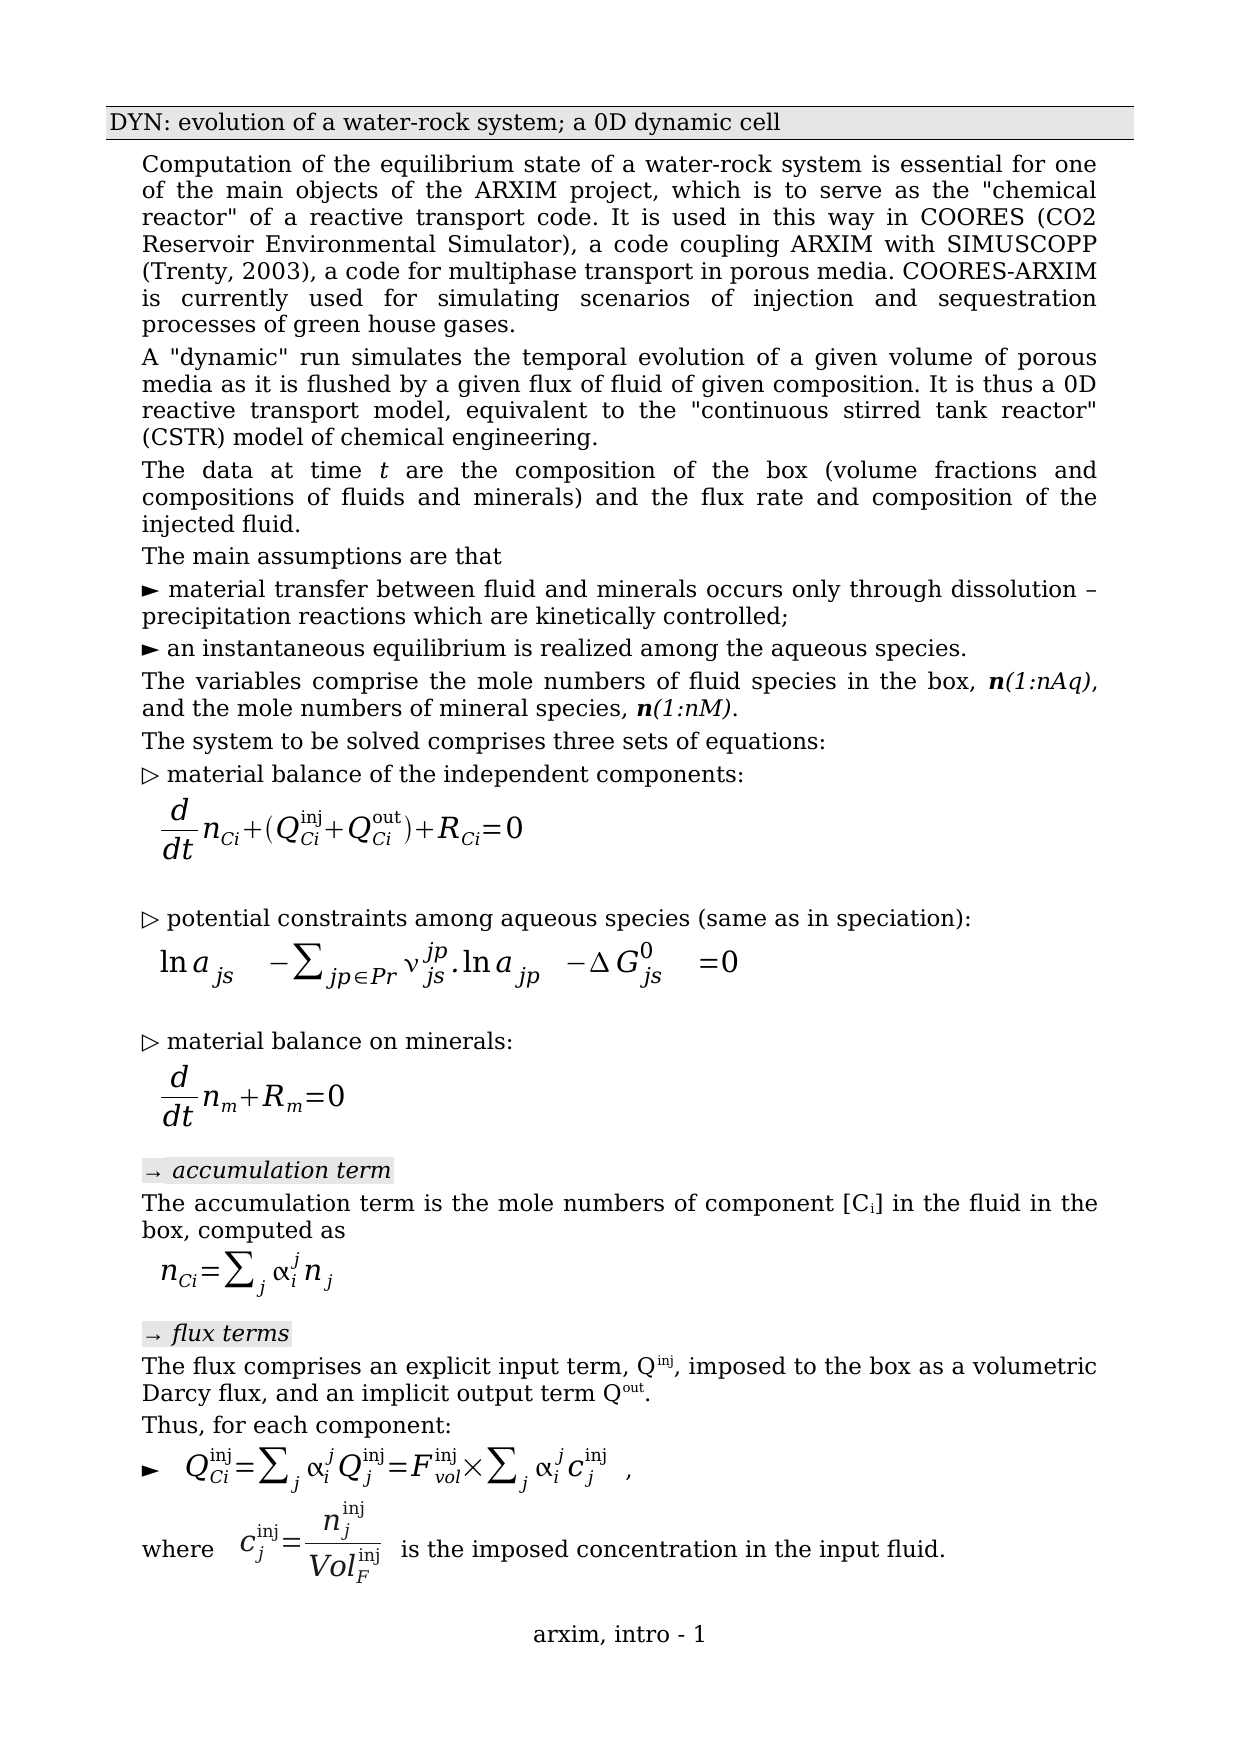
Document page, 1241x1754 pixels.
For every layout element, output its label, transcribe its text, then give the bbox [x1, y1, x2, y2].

text ▷ material balance on minerals: [142, 1028, 1098, 1055]
text The variables comprise the mole numbers of fluid species in the box, n(1:nAq), and the mole numbers of mineral species, n(1:nM). [142, 668, 1098, 722]
text Thus, for each component: [142, 1413, 1098, 1439]
text ► material transfer between fluid and minerals occurs only through dissolution – precipitation reactions which are kinetically controlled; [142, 576, 1098, 630]
text The main assumptions are that [142, 543, 1098, 570]
subtitle DYN: evolution of a water-rock system; a 0D dynamic cell [106, 107, 1134, 139]
text The system to be solved comprises three sets of equations: [142, 728, 1098, 755]
text ► an instantaneous equilibrium is realized among the aqueous species. [142, 636, 1098, 662]
subtitle → accumulation term [394, 1157, 1134, 1184]
subtitle → flux terms [292, 1321, 1134, 1347]
text ▷ material balance of the independent components: [142, 761, 1098, 788]
text where is the imposed concentration in the input fluid. [142, 1499, 1098, 1588]
text The accumulation term is the mole numbers of component [Ci] in the fluid in the box, computed as [142, 1190, 1098, 1243]
text The flux comprises an explicit input term, Qinj, imposed to the box as a volumetric Darcy flux, and an implicit output term Qout. [142, 1353, 1098, 1407]
text Computation of the equilibrium state of a water-rock system is essential for one of the main objects of the ARXIM project, which is to serve as the "chemical reactor" of a reactive transport code. It is used in this way in COORES (CO2 Reservoir Environmental Simulator), a code coupling ARXIM with SIMUSCOPP (Trenty, 2003), a code for multiphase transport in porous media. COORES-ARXIM is currently used for simulating scenarios of injection and sequestration processes of green house gases. [142, 151, 1098, 338]
text A "dynamic" run simulates the temporal evolution of a given volume of porous media as it is flushed by a given flux of fluid of given composition. It is thus a 0D reactive transport model, equivalent to the "continuous stirred tank reactor" (CSTR) model of chemical engineering. [142, 344, 1098, 451]
text The data at time t are the composition of the box (volume fractions and compositions of fluids and minerals) and the flux rate and composition of the injected fluid. [142, 457, 1098, 537]
text ► , [142, 1445, 1098, 1493]
text ▷ potential constraints among aqueous species (same as in speciation): [142, 905, 1098, 932]
